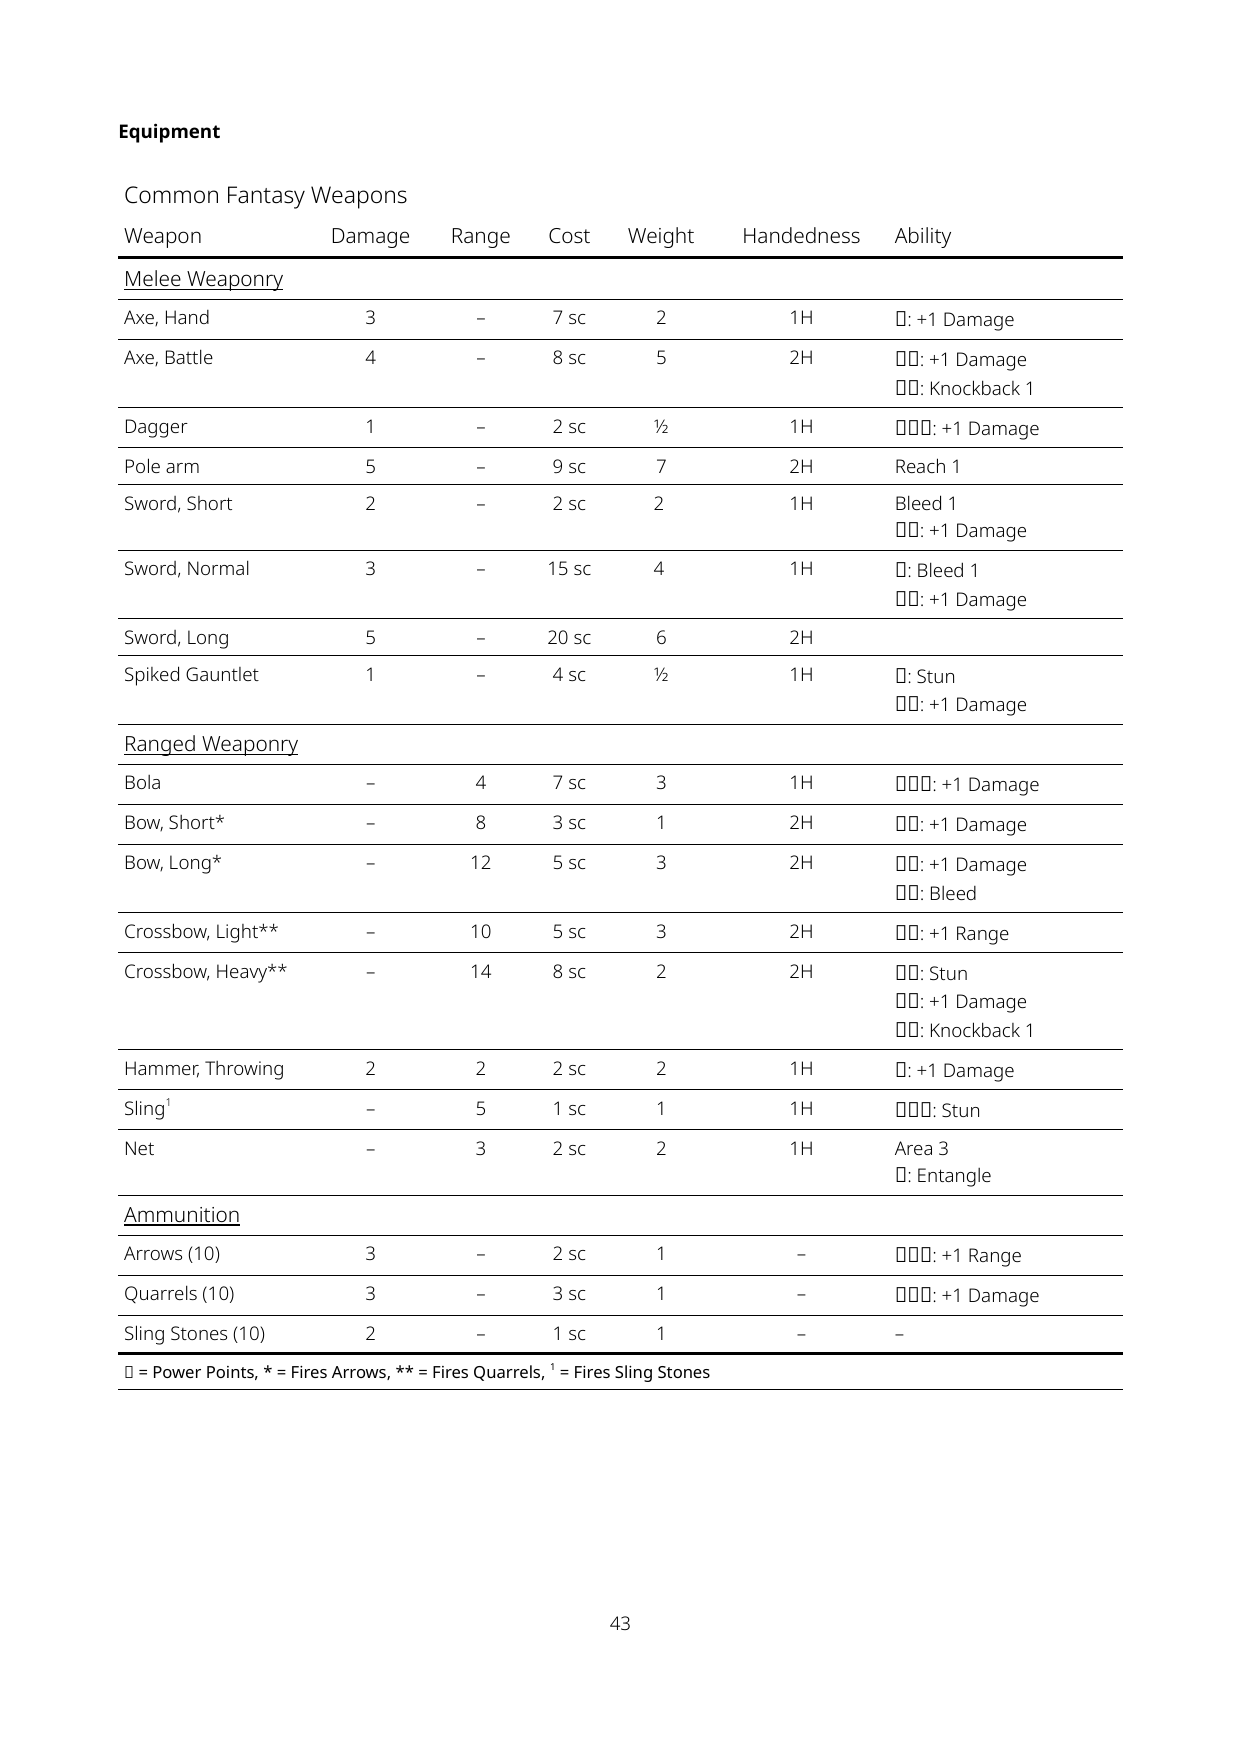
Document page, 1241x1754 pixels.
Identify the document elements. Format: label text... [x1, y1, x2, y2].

table_header Common Fantasy Weapons [118, 173, 1122, 216]
table_cell Crossbow, Light** [118, 913, 309, 952]
table_cell 1H [714, 551, 889, 618]
table_cell 3 [310, 1276, 431, 1314]
table_cell 2H [714, 953, 889, 1049]
table_cell 5 [431, 1090, 530, 1129]
table_cell 1 [609, 805, 714, 844]
table_cell 1H [714, 1130, 889, 1194]
table_cell Area 3 : Entangle [889, 1130, 1122, 1194]
table_cell 5 [310, 619, 431, 655]
table_cell : +1 Damage [889, 408, 1122, 447]
table_cell 2 sc [530, 1130, 608, 1194]
table_cell – [431, 1236, 530, 1274]
table_cell 2 [609, 1050, 714, 1089]
table_cell – [431, 656, 530, 724]
table_cell – [431, 619, 530, 655]
table_cell 1 [310, 656, 431, 724]
table_cell – [889, 1316, 1122, 1352]
table_cell Cost [530, 216, 608, 256]
table_cell 4 [609, 551, 714, 618]
table_cell Bola [118, 765, 309, 804]
table_cell 3 [609, 845, 714, 912]
table_cell 3 [609, 765, 714, 804]
table_cell – [310, 913, 431, 952]
table_cell Dagger [118, 408, 309, 447]
table_cell 1 [609, 1276, 714, 1314]
table_cell 2H [714, 845, 889, 912]
table_cell 2 [609, 953, 714, 1049]
table_cell – [431, 448, 530, 484]
table_cell Reach 1 [889, 448, 1122, 484]
table_cell – [310, 765, 431, 804]
table_cell : +1 Damage : Bleed [889, 845, 1122, 912]
table_cell – [310, 845, 431, 912]
table_cell – [431, 485, 530, 550]
table_cell Range [431, 216, 530, 256]
table_cell 14 [431, 953, 530, 1049]
table_cell 1H [714, 1050, 889, 1089]
table_cell 1H [714, 656, 889, 724]
table_cell Sling Stones (10) [118, 1316, 309, 1352]
table_cell 2 [310, 1316, 431, 1352]
table_cell  = Power Points, * = Fires Arrows, ** = Fires Quarrels, 1 = Fires Sling Stones [118, 1355, 1122, 1389]
table_cell Sword, Normal [118, 551, 309, 618]
table_cell 3 [431, 1130, 530, 1194]
table_cell Pole arm [118, 448, 309, 484]
table_cell 9 sc [530, 448, 608, 484]
table_cell – [310, 1130, 431, 1194]
table_cell – [431, 300, 530, 339]
table_cell 2H [714, 448, 889, 484]
table_cell 1 [609, 1236, 714, 1274]
table_cell 7 [609, 448, 714, 484]
table_cell 2 [431, 1050, 530, 1089]
table_cell : +1 Damage [889, 805, 1122, 844]
table_cell Arrows (10) [118, 1236, 309, 1274]
table_cell 3 [310, 300, 431, 339]
table_cell 2H [714, 913, 889, 952]
table_cell Crossbow, Heavy** [118, 953, 309, 1049]
table_cell Bow, Short* [118, 805, 309, 844]
table_cell 6 [609, 619, 714, 655]
table_cell 1H [714, 408, 889, 447]
table_cell – [310, 953, 431, 1049]
table_cell 1 [609, 1090, 714, 1129]
table_cell Ability [889, 216, 1122, 256]
table_cell 1H [714, 1090, 889, 1129]
table_cell 5 [609, 340, 714, 407]
table_cell 3 [609, 913, 714, 952]
table_cell 1 sc [530, 1090, 608, 1129]
table_cell Weight [609, 216, 714, 256]
table_cell 1 [310, 408, 431, 447]
table_cell 2 [609, 1130, 714, 1194]
table_cell – [431, 551, 530, 618]
table_cell – [431, 1276, 530, 1314]
table_cell Axe, Battle [118, 340, 309, 407]
table_cell 1 [609, 1316, 714, 1352]
table_cell – [431, 340, 530, 407]
table_cell : Stun [889, 1090, 1122, 1129]
table_cell 2 [310, 485, 431, 550]
table_cell 4 [431, 765, 530, 804]
table_cell Spiked Gauntlet [118, 656, 309, 724]
table_cell 2 [310, 1050, 431, 1089]
table_cell 3 [310, 1236, 431, 1274]
table_cell : +1 Range [889, 913, 1122, 952]
table_cell : +1 Damage [889, 1050, 1122, 1089]
table_cell – [714, 1316, 889, 1352]
table_cell 3 sc [530, 805, 608, 844]
table_cell Hammer, Throwing [118, 1050, 309, 1089]
table_cell Damage [310, 216, 431, 256]
table_cell 7 sc [530, 300, 608, 339]
table_cell 5 sc [530, 845, 608, 912]
table_cell 2H [714, 619, 889, 655]
table_cell Handedness [714, 216, 889, 256]
table_cell 20 sc [530, 619, 608, 655]
table_cell – [431, 1316, 530, 1352]
table_cell ½ [609, 656, 714, 724]
table_cell – [310, 805, 431, 844]
table_cell 2 sc [530, 1236, 608, 1274]
table_cell Ranged Weaponry [118, 725, 1122, 764]
table_cell Bleed 1 : +1 Damage [889, 485, 1122, 550]
table_cell : Bleed 1 : +1 Damage [889, 551, 1122, 618]
table_cell 12 [431, 845, 530, 912]
table_cell Weapon [118, 216, 309, 256]
table_cell 2H [714, 805, 889, 844]
table_cell 2 sc [530, 1050, 608, 1089]
table_cell 7 sc [530, 765, 608, 804]
table_cell Melee Weaponry [118, 259, 1122, 299]
table_cell 8 [431, 805, 530, 844]
table_cell Quarrels (10) [118, 1276, 309, 1314]
table_cell Axe, Hand [118, 300, 309, 339]
table_cell 5 sc [530, 913, 608, 952]
table_cell : +1 Damage : Knockback 1 [889, 340, 1122, 407]
table_cell 5 [310, 448, 431, 484]
table_cell : +1 Damage [889, 300, 1122, 339]
table_cell 10 [431, 913, 530, 952]
table_cell 3 [310, 551, 431, 618]
table_cell 15 sc [530, 551, 608, 618]
table_cell 1H [714, 765, 889, 804]
table_cell 2 sc [530, 485, 608, 550]
table_cell 2 [609, 485, 714, 550]
table_cell : +1 Range [889, 1236, 1122, 1274]
table_cell : Stun : +1 Damage [889, 656, 1122, 724]
table_cell Sling1 [118, 1090, 309, 1129]
table_cell 8 sc [530, 953, 608, 1049]
table_cell Net [118, 1130, 309, 1194]
table_cell 4 [310, 340, 431, 407]
table_cell : Stun : +1 Damage : Knockback 1 [889, 953, 1122, 1049]
table_cell : +1 Damage [889, 1276, 1122, 1314]
table_cell [889, 619, 1122, 655]
table_cell 1 sc [530, 1316, 608, 1352]
table_cell – [714, 1236, 889, 1274]
table_cell ½ [609, 408, 714, 447]
table_cell 2H [714, 340, 889, 407]
table_cell 2 sc [530, 408, 608, 447]
table_cell 1H [714, 300, 889, 339]
table_cell – [714, 1276, 889, 1314]
table_cell Bow, Long* [118, 845, 309, 912]
table_cell : +1 Damage [889, 765, 1122, 804]
table_cell 3 sc [530, 1276, 608, 1314]
table_cell 2 [609, 300, 714, 339]
table_cell Sword, Long [118, 619, 309, 655]
table_cell – [310, 1090, 431, 1129]
table_cell 1H [714, 485, 889, 550]
table_cell 4 sc [530, 656, 608, 724]
table_cell Ammunition [118, 1196, 1122, 1234]
table_cell 8 sc [530, 340, 608, 407]
table_cell Sword, Short [118, 485, 309, 550]
table_cell – [431, 408, 530, 447]
